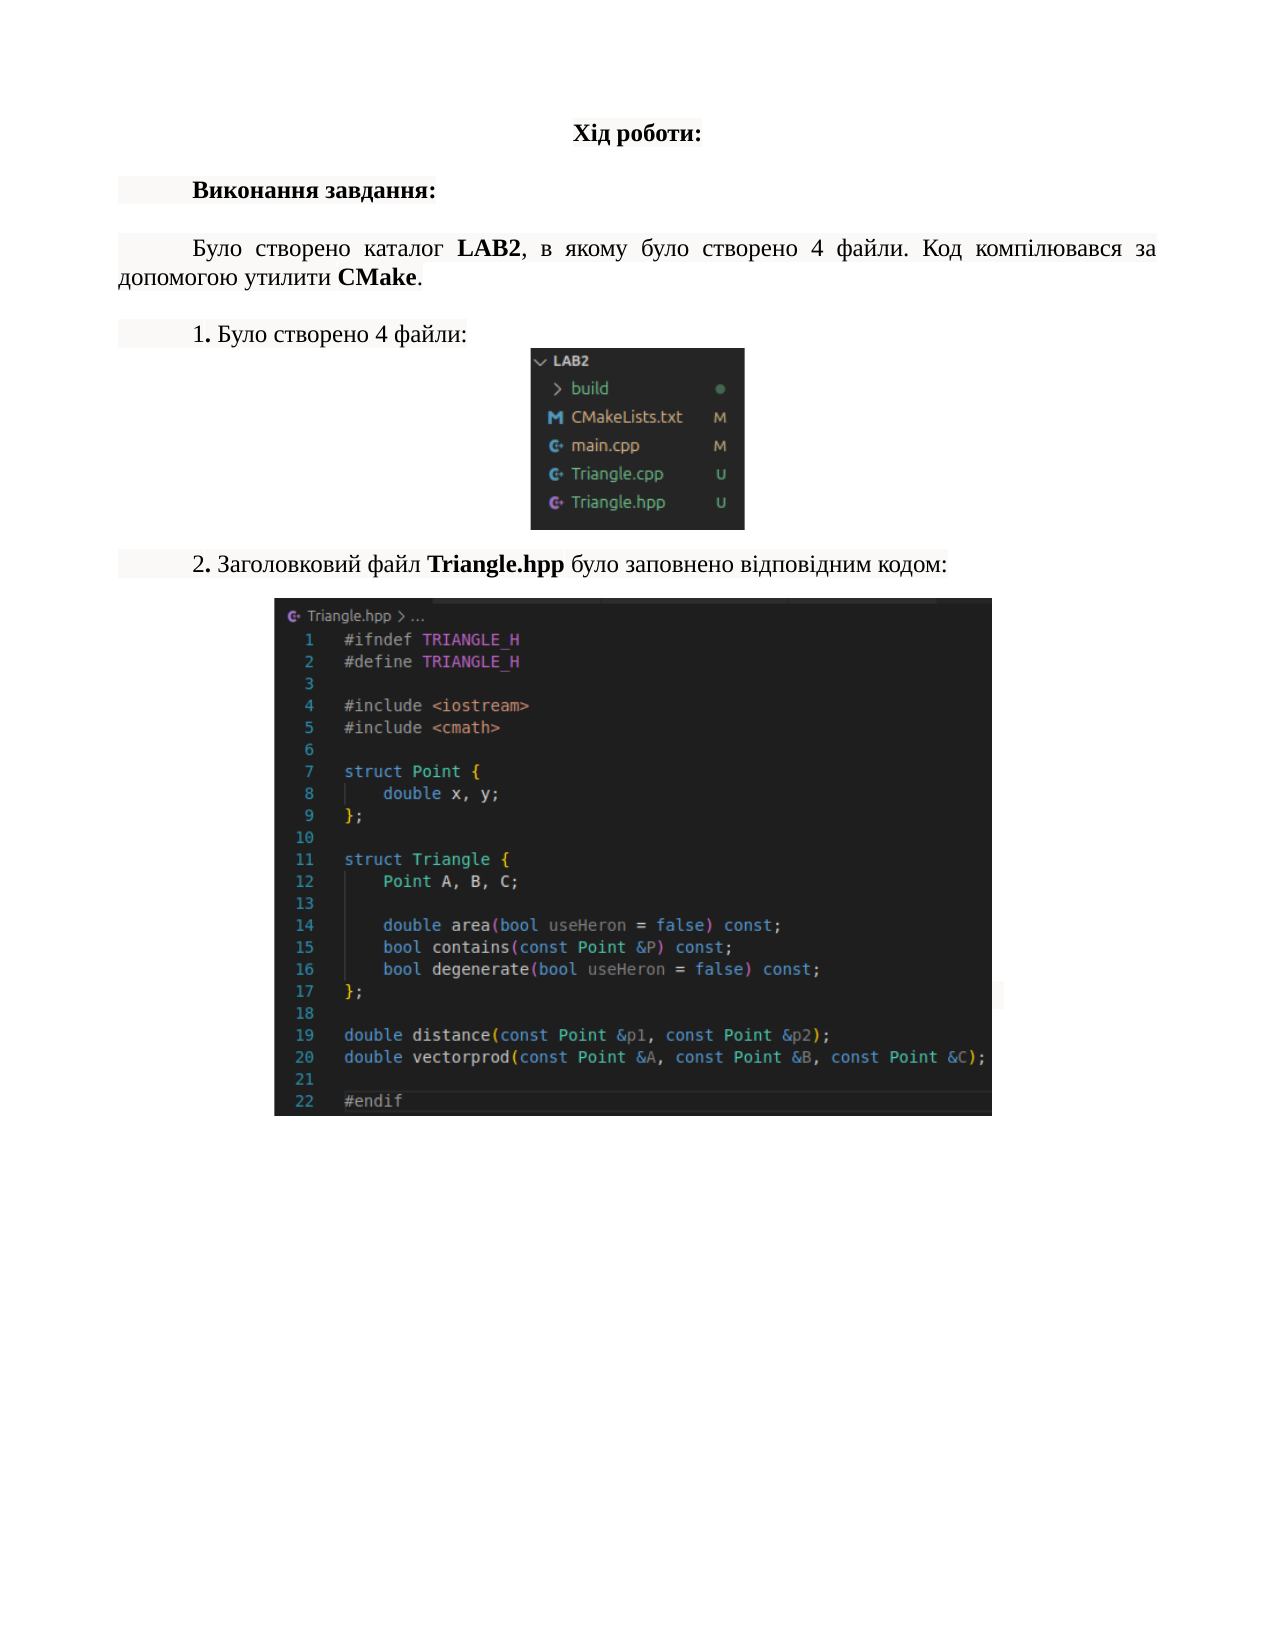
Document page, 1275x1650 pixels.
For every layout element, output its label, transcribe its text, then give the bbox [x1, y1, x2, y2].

text Було створено каталог LAB2, в якому було створено 4 файли. Код компілювався за допомогою утилити CMake. [118, 233, 1157, 291]
picture [274, 598, 992, 1116]
picture [530, 348, 745, 530]
text 2. Заголовковий файл Triangle.hpp було заповнено відповідним кодом: [118, 549, 1157, 578]
text 1. Було створено 4 файли: [118, 319, 1157, 348]
text Виконання завдання: [118, 176, 1157, 204]
text Хід роботи: [118, 118, 1157, 147]
